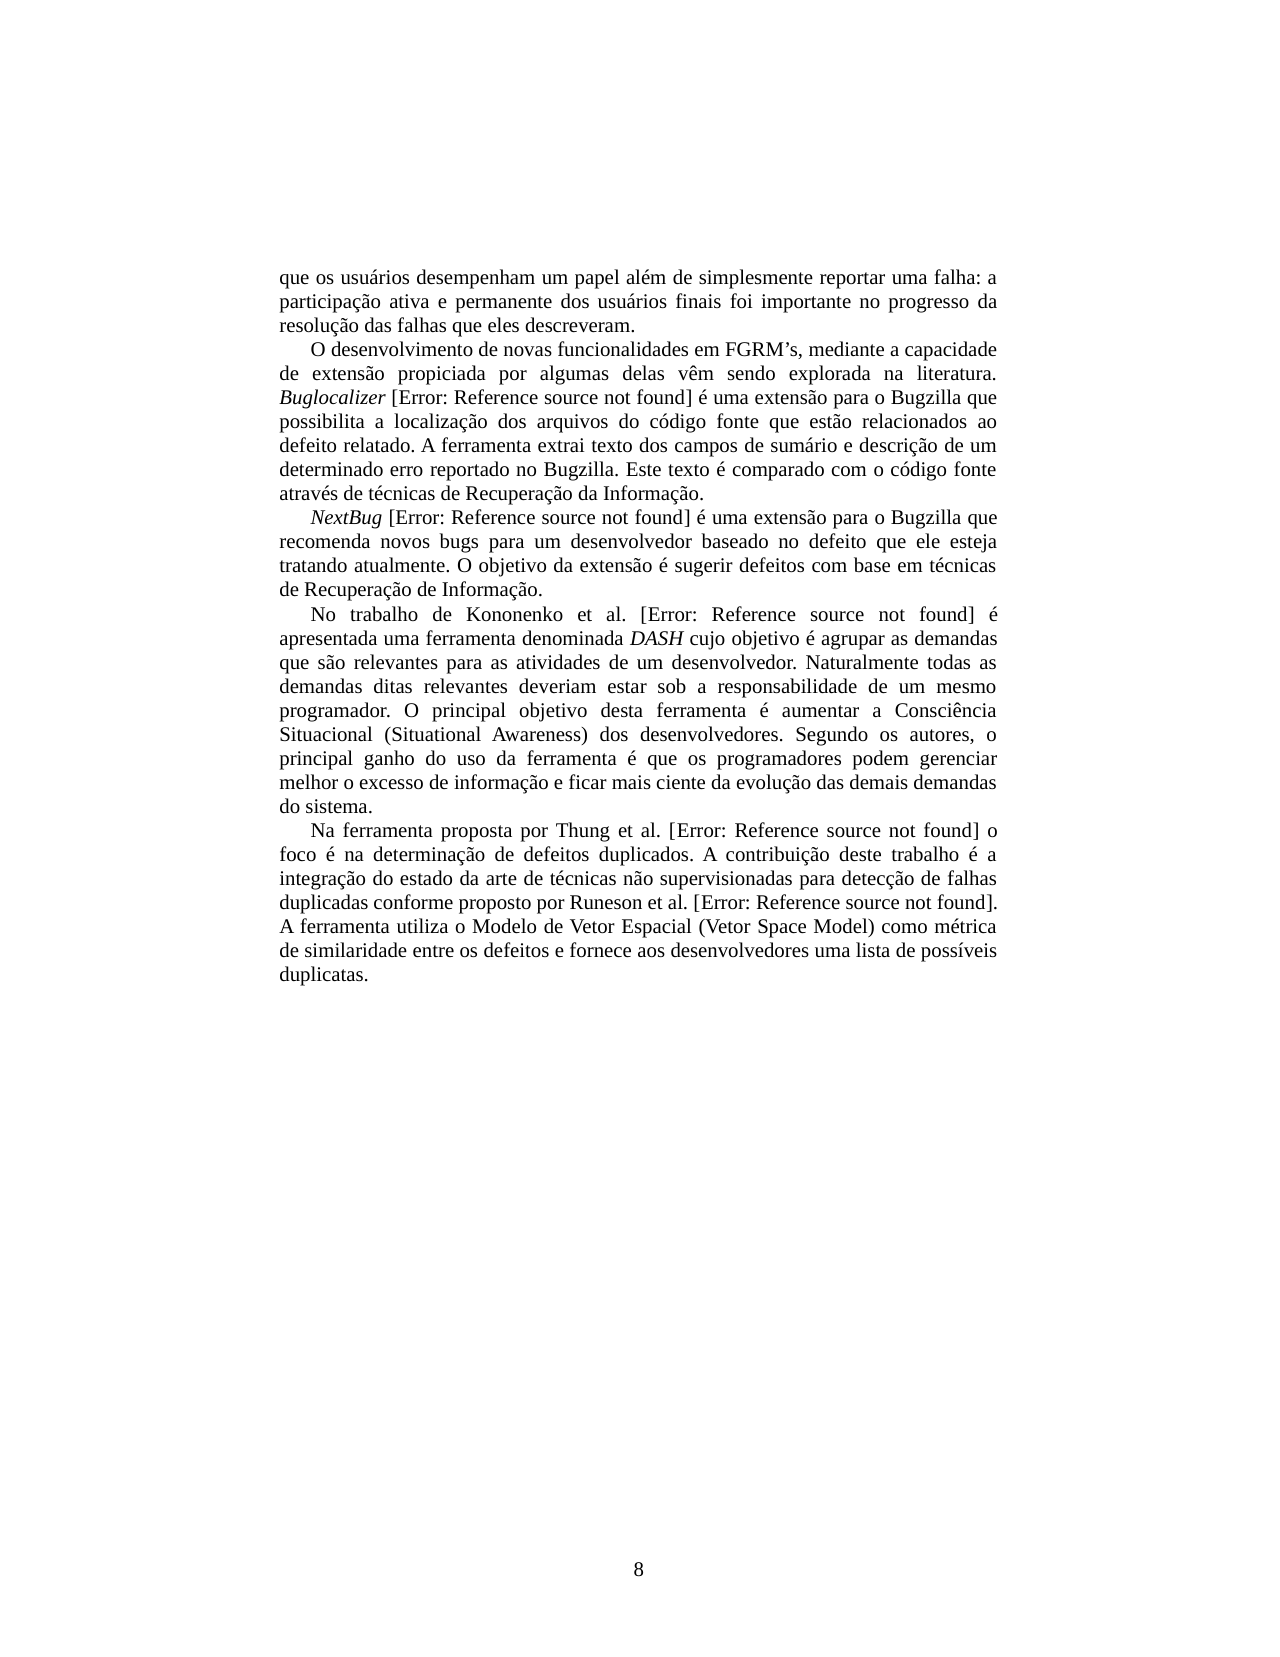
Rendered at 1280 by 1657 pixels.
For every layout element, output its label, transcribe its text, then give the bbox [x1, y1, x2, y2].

text NextBug [Erro: Origem da referência não encontrada] é uma extensão para o Bugzilla que recomenda novos bugs para um desenvolvedor baseado no defeito que ele esteja tratando atualmente. O objetivo da extensão é sugerir defeitos com base em técnicas de Recuperação de Informação. [279, 505, 998, 601]
text O desenvolvimento de novas funcionalidades em FGRM’s, mediante a capacidade de extensão propiciada por algumas delas vêm sendo explorada na literatura. Buglocalizer [Erro: Origem da referência não encontrada] é uma extensão para o Bugzilla que possibilita a localização dos arquivos do código fonte que estão relacionados ao defeito relatado. A ferramenta extrai texto dos campos de sumário e descrição de um determinado erro reportado no Bugzilla. Este texto é comparado com o código fonte através de técnicas de Recuperação da Informação. [279, 337, 998, 505]
text No trabalho de Kononenko et al. [Erro: Origem da referência não encontrada] é apresentada uma ferramenta denominada DASH cujo objetivo é agrupar as demandas que são relevantes para as atividades de um desenvolvedor. Naturalmente todas as demandas ditas relevantes deveriam estar sob a responsabilidade de um mesmo programador. O principal objetivo desta ferramenta é aumentar a Consciência Situacional (Situational Awareness) dos desenvolvedores. Segundo os autores, o principal ganho do uso da ferramenta é que os programadores podem gerenciar melhor o excesso de informação e ficar mais ciente da evolução das demais demandas do sistema. [279, 601, 998, 818]
text Na ferramenta proposta por Thung et al. [Erro: Origem da referência não encontrada] o foco é na determinação de defeitos duplicados. A contribuição deste trabalho é a integração do estado da arte de técnicas não supervisionadas para detecção de falhas duplicadas conforme proposto por Runeson et al. [Erro: Origem da referência não encontrada]. A ferramenta utiliza o Modelo de Vetor Espacial (Vetor Space Model) como métrica de similaridade entre os defeitos e fornece aos desenvolvedores uma lista de possíveis duplicatas. [279, 818, 998, 986]
text No trabalho de Breu et al.[Erro: Origem da referência não encontrada] o foco é analisar o papel dos FGRM’s no suporte à colaboração entre desenvolvedores e usuários de um software. A partir da análise quantitativa e qualidade de uma amostra de defeitos registrados em uma FGRM de dois projetos de software livre, foi possível verificar que os usuários desempenham um papel além de simplesmente reportar uma falha: a participação ativa e permanente dos usuários finais foi importante no progresso da resolução das falhas que eles descreveram. [279, 264, 998, 337]
